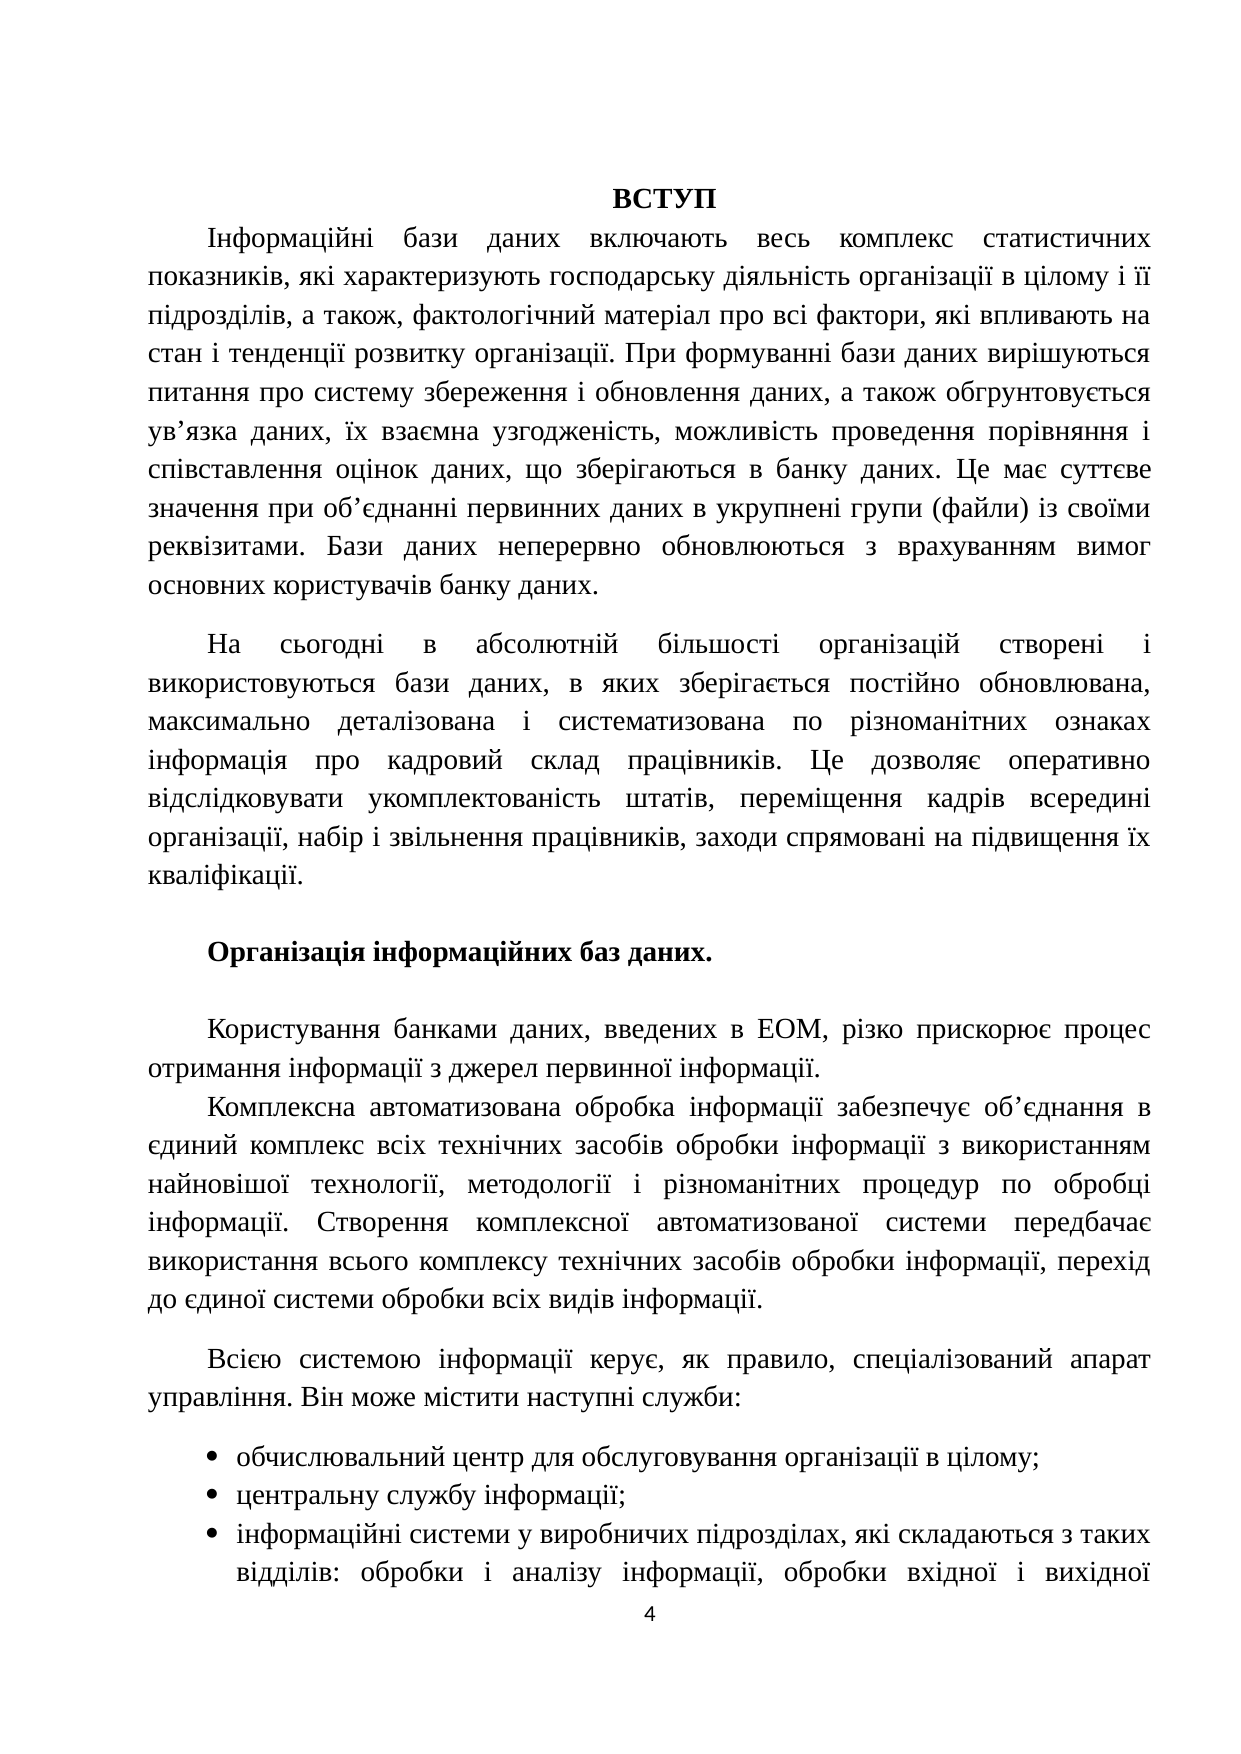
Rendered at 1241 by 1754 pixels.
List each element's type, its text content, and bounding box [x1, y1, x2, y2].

list центральну службу інформації; [207, 1477, 1152, 1511]
text Всією системою інформації керує, як правило, спеціалізований апарат управління. Він може містити наступні служби: [148, 1341, 1152, 1413]
text На сьогодні в абсолютній більшості організацій створені і використовуються бази даних, в яких зберігається постійно обновлювана, максимально деталізована і систематизована по різноманітних ознаках інформація про кадровий склад працівників. Це дозволяє оперативно відслідковувати укомплектованість штатів, переміщення кадрів всередині організації, набір і звільнення працівників, заходи спрямовані на підвищення їх кваліфікації. [148, 626, 1152, 891]
subtitle ВСТУП [148, 181, 1152, 215]
text Інформаційні бази даних включають весь комплекс статистичних показників, які характеризують господарську діяльність організації в цілому і її підрозділів, а також, фактологічний матеріал про всі фактори, які впливають на стан і тенденції розвитку організації. При формуванні бази даних вирішуються питання про систему збереження і обновлення даних, а також обгрунтовується ув’язка даних, їх взаємна узгодженість, можливість проведення порівняння і співставлення оцінок даних, що зберігаються в банку даних. Це має суттєве значення при об’єднанні первинних даних в укрупнені групи (файли) із своїми реквізитами. Бази даних неперервно обновлюються з врахуванням вимог основних користувачів банку даних. [148, 220, 1152, 600]
list інформаційні системи у виробничих підрозділах, які складаються з таких відділів: обробки і аналізу інформації, обробки вхідної і вихідної [207, 1516, 1152, 1588]
text Організація інформаційних баз даних. [148, 934, 1152, 968]
text Комплексна автоматизована обробка інформації забезпечує об’єднання в єдиний комплекс всіх технічних засобів обробки інформації з використанням найновішої технології, методології і різноманітних процедур по обробці інформації. Створення комплексної автоматизованої системи передбачає використання всього комплексу технічних засобів обробки інформації, перехід до єдиної системи обробки всіх видів інформації. [148, 1089, 1152, 1315]
text Користування банками даних, введених в ЕОМ, різко прискорює процес отримання інформації з джерел первинної інформації. [148, 1012, 1152, 1084]
list обчислювальний центр для обслуговування організації в цілому; [207, 1439, 1152, 1472]
